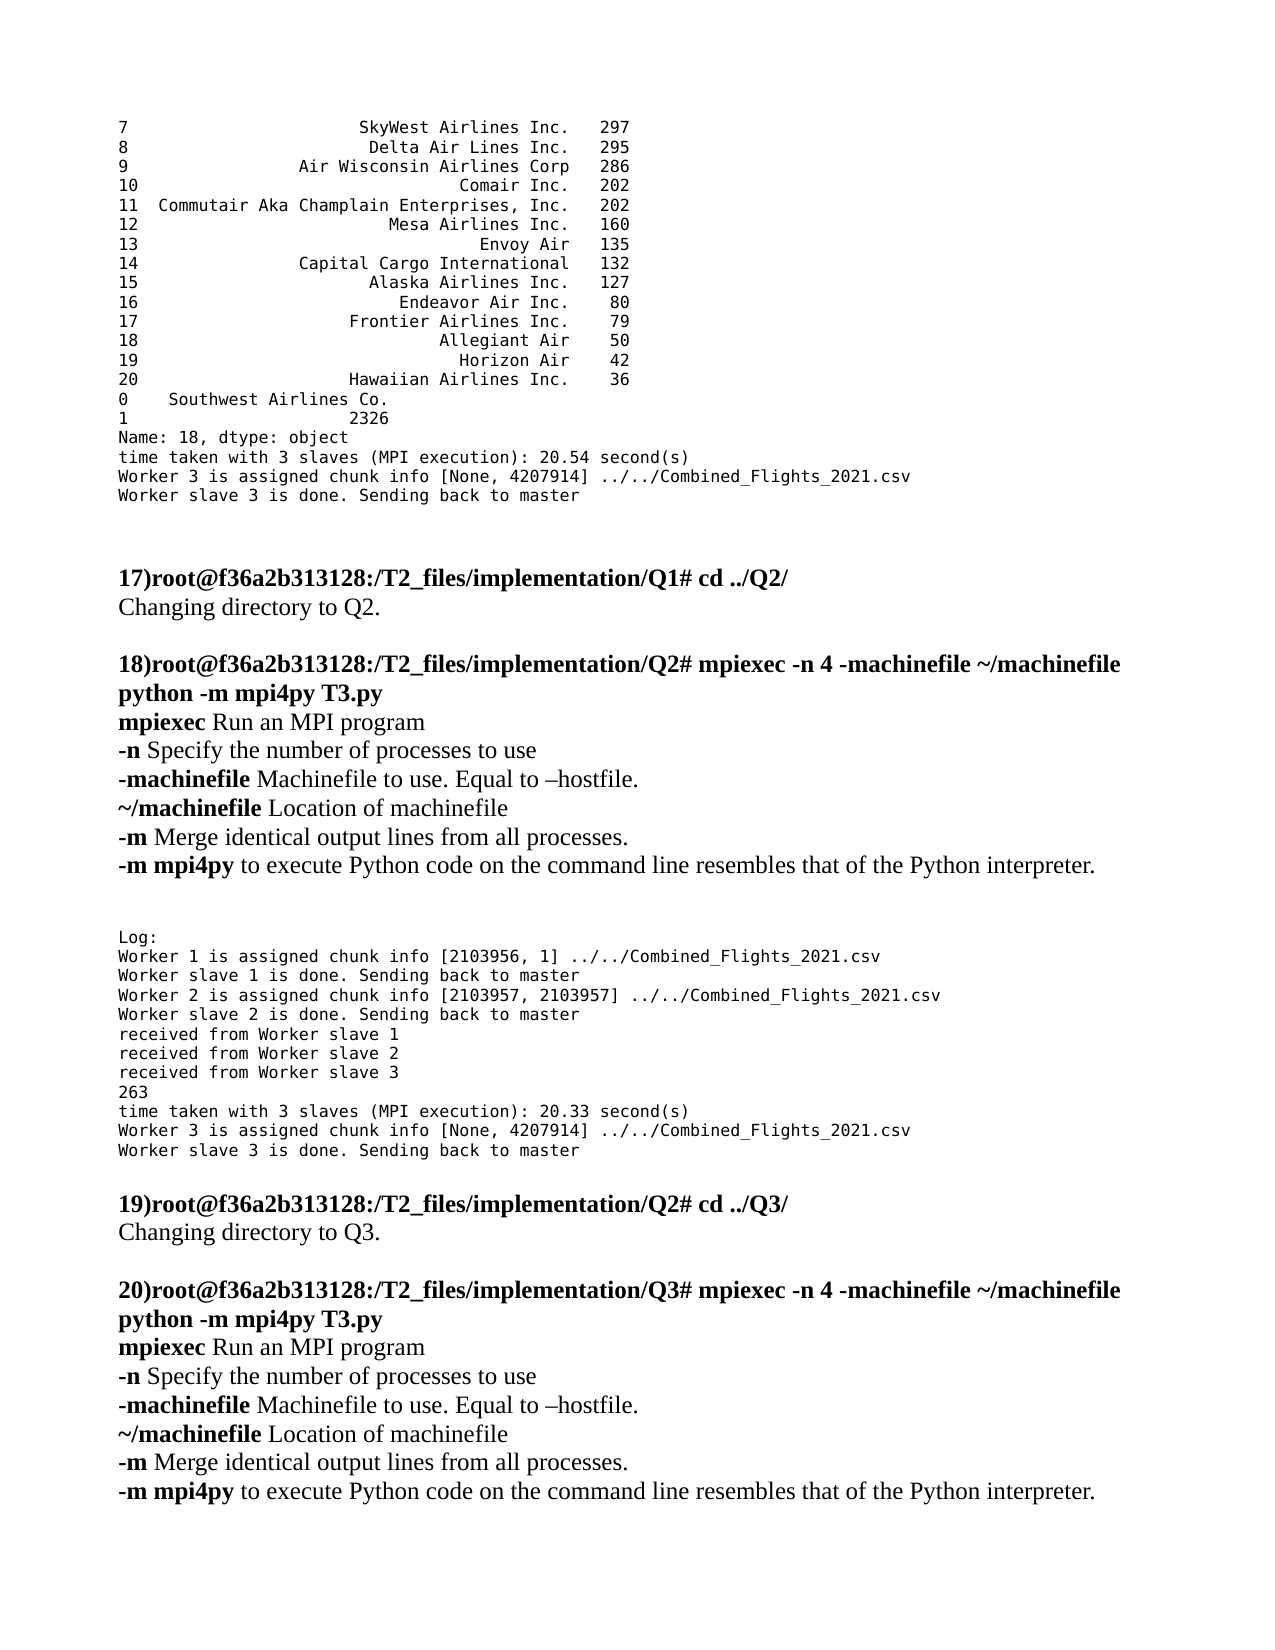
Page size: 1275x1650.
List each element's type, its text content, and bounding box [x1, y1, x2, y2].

text -machinefile Machinefile to use. Equal to –hostfile. [118, 764, 1157, 793]
text -m Merge identical output lines from all processes. [118, 822, 1157, 851]
text time taken with 3 slaves (MPI execution): 20.54 second(s) [118, 447, 1157, 467]
text 10 Comair Inc. 202 [118, 176, 1157, 196]
text mpiexec Run an MPI program [118, 707, 1157, 736]
text 16 Endeavor Air Inc. 80 [118, 292, 1157, 312]
text 9 Air Wisconsin Airlines Corp 286 [118, 157, 1157, 176]
text 19)root@f36a2b313128:/T2_files/implementation/Q2# cd ../Q3/ [118, 1189, 1157, 1217]
text 1 2326 [118, 409, 1157, 428]
text 11 Commutair Aka Champlain Enterprises, Inc. 202 [118, 196, 1157, 215]
text -n Specify the number of processes to use [118, 1361, 1157, 1390]
text 18 Allegiant Air 50 [118, 331, 1157, 351]
text 14 Capital Cargo International 132 [118, 254, 1157, 273]
text 0 Southwest Airlines Co. [118, 389, 1157, 409]
text 17)root@f36a2b313128:/T2_files/implementation/Q1# cd ../Q2/ [118, 563, 1157, 592]
text -m mpi4py to execute Python code on the command line resembles that of the Python interpreter. [118, 851, 1157, 879]
text 17 Frontier Airlines Inc. 79 [118, 312, 1157, 331]
text received from Worker slave 3 [118, 1063, 1157, 1082]
text received from Worker slave 1 [118, 1024, 1157, 1044]
text Worker slave 1 is done. Sending back to master [118, 966, 1157, 986]
text Worker 3 is assigned chunk info [None, 4207914] ../../Combined_Flights_2021.csv [118, 467, 1157, 486]
text 18)root@f36a2b313128:/T2_files/implementation/Q2# mpiexec -n 4 -machinefile ~/machinefile python -m mpi4py T3.py [118, 649, 1157, 707]
text Changing directory to Q2. [118, 592, 1157, 621]
text received from Worker slave 2 [118, 1044, 1157, 1063]
text mpiexec Run an MPI program [118, 1332, 1157, 1361]
text 13 Envoy Air 135 [118, 234, 1157, 254]
text 263 [118, 1082, 1157, 1102]
text 8 Delta Air Lines Inc. 295 [118, 137, 1157, 157]
text Name: 18, dtype: object [118, 428, 1157, 447]
text Changing directory to Q3. [118, 1217, 1157, 1246]
text -machinefile Machinefile to use. Equal to –hostfile. [118, 1390, 1157, 1419]
text Worker slave 3 is done. Sending back to master [118, 486, 1157, 506]
text 15 Alaska Airlines Inc. 127 [118, 273, 1157, 292]
text -n Specify the number of processes to use [118, 736, 1157, 764]
text ~/machinefile Location of machinefile [118, 1419, 1157, 1447]
text ~/machinefile Location of machinefile [118, 793, 1157, 822]
text -m mpi4py to execute Python code on the command line resembles that of the Python interpreter. [118, 1476, 1157, 1505]
text 20 Hawaiian Airlines Inc. 36 [118, 370, 1157, 389]
text -m Merge identical output lines from all processes. [118, 1447, 1157, 1476]
text Worker slave 3 is done. Sending back to master [118, 1141, 1157, 1160]
text 20)root@f36a2b313128:/T2_files/implementation/Q3# mpiexec -n 4 -machinefile ~/machinefile python -m mpi4py T3.py [118, 1275, 1157, 1332]
text Worker slave 2 is done. Sending back to master [118, 1005, 1157, 1024]
text 19 Horizon Air 42 [118, 351, 1157, 370]
text Worker 3 is assigned chunk info [None, 4207914] ../../Combined_Flights_2021.csv [118, 1121, 1157, 1141]
text Worker 1 is assigned chunk info [2103956, 1] ../../Combined_Flights_2021.csv [118, 947, 1157, 966]
text 7 SkyWest Airlines Inc. 297 [118, 118, 1157, 137]
text Worker 2 is assigned chunk info [2103957, 2103957] ../../Combined_Flights_2021.csv [118, 986, 1157, 1005]
text time taken with 3 slaves (MPI execution): 20.33 second(s) [118, 1102, 1157, 1121]
text 12 Mesa Airlines Inc. 160 [118, 215, 1157, 234]
text Log: [118, 927, 1157, 947]
